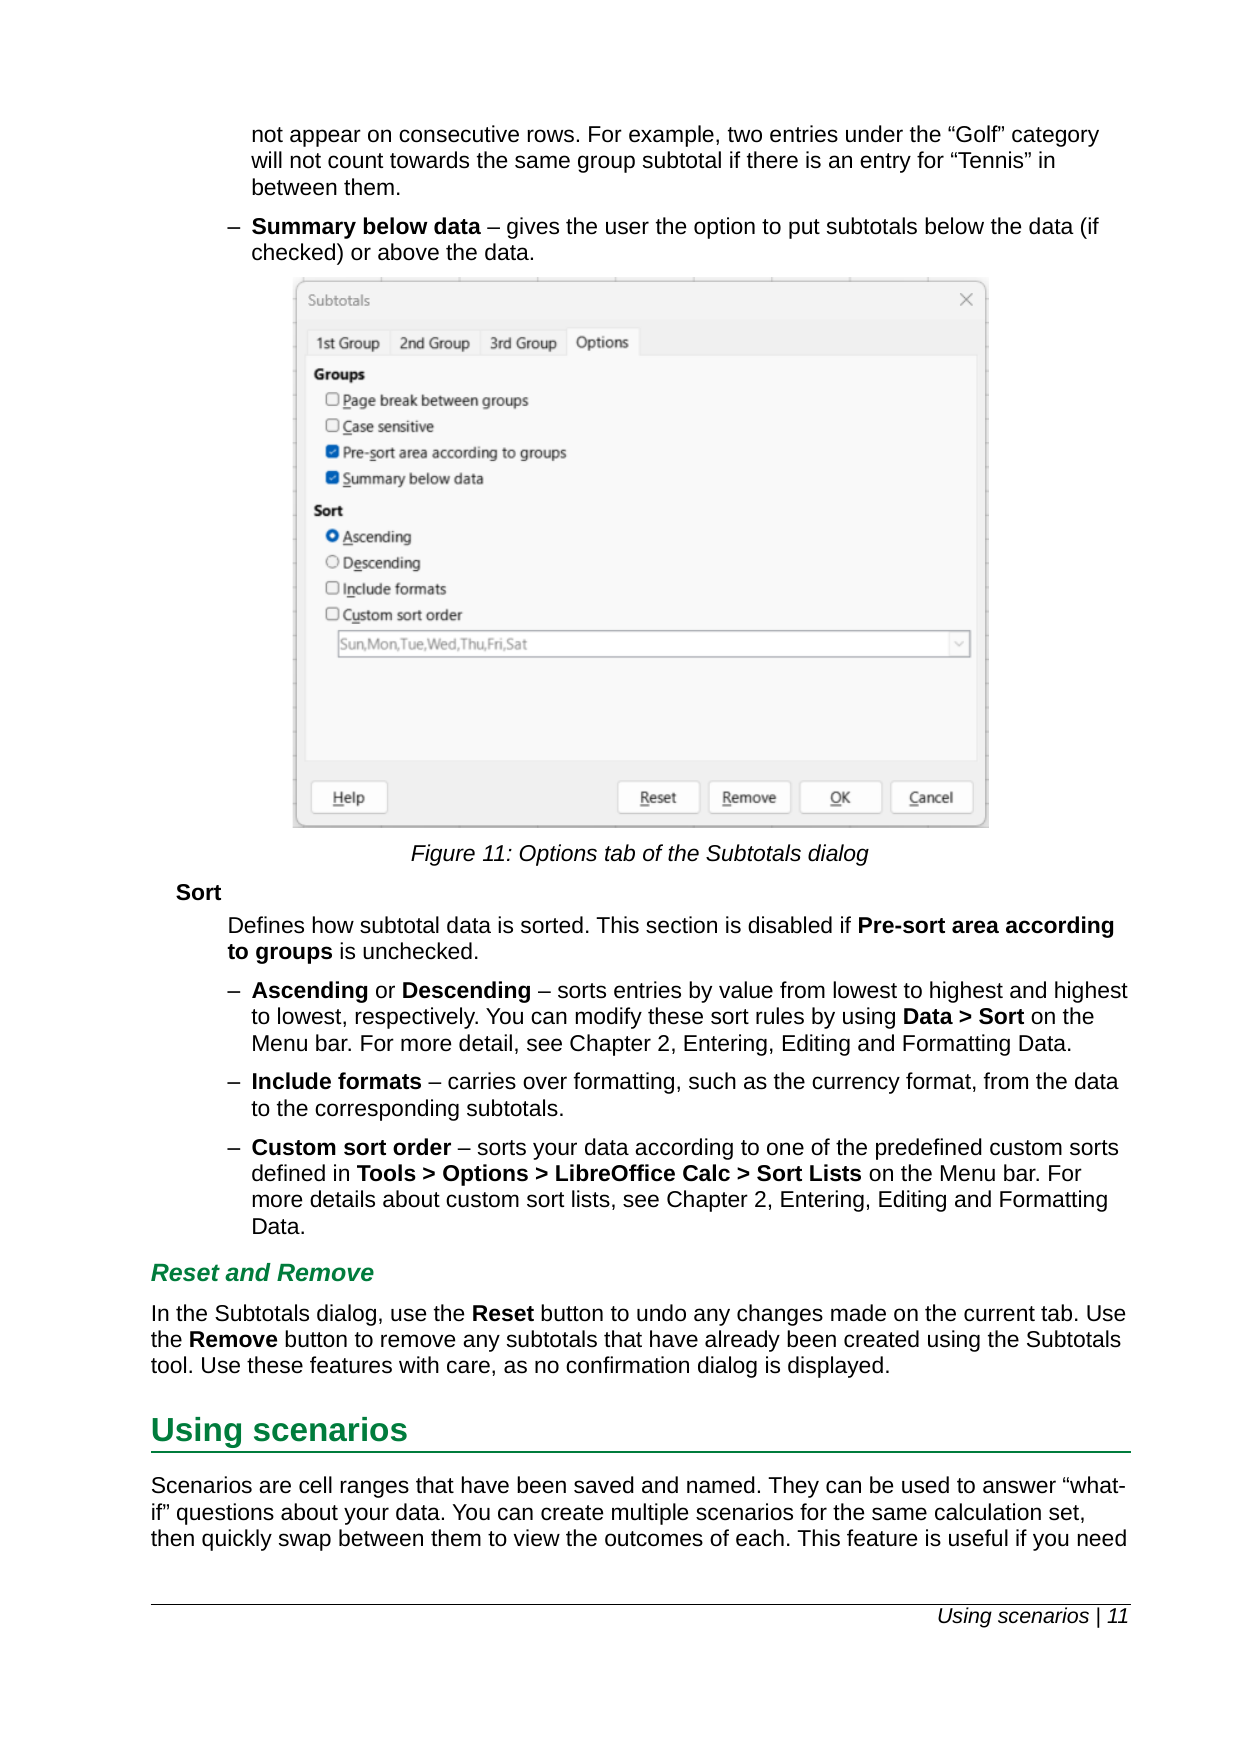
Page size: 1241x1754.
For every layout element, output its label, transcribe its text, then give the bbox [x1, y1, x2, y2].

picture [292, 277, 989, 828]
list not appear on consecutive rows. For example, two entries under the “Golf” category will not count towards the same group subtotal if there is an entry for “Tennis” in between them. [227, 121, 1131, 200]
text Sort [176, 879, 1131, 905]
text Defines how subtotal data is sorted. This section is disabled if Pre-sort area according to groups is unchecked. [227, 912, 1131, 964]
subtitle Using scenarios [151, 1410, 1131, 1451]
text Figure 11: Options tab of the Subtotals dialog [293, 840, 989, 867]
list Custom sort order – sorts your data according to one of the predefined custom sorts defined in Tools > Options > LibreOffice Calc > Sort Lists on the Menu bar. For more details about custom sort lists, see Chapter 2, Entering, Editing and Formatting Data. [227, 1133, 1131, 1239]
list Summary below data – gives the user the option to put subtotals below the data (if checked) or above the data. [227, 213, 1131, 265]
list Ascending or Descending – sorts entries by value from lowest to highest and highest to lowest, respectively. You can modify these sort rules by using Data > Sort on the Menu bar. For more detail, see Chapter 2, Entering, Editing and Formatting Data. [227, 977, 1131, 1056]
list Include formats – carries over formatting, such as the currency format, from the data to the corresponding subtotals. [227, 1068, 1131, 1121]
text In the Subtotals dialog, use the Reset button to undo any changes made on the current tab. Use the Remove button to remove any subtotals that have already been created using the Subtotals tool. Use these features with care, as no confirmation dialog is displayed. [151, 1299, 1131, 1379]
text Scenarios are cell ranges that have been saved and named. They can be used to answer “what-if” questions about your data. You can create multiple scenarios for the same calculation set, then quickly swap between them to view the outcomes of each. This feature is useful if you need [151, 1472, 1131, 1551]
subtitle Reset and Remove [151, 1258, 1131, 1287]
